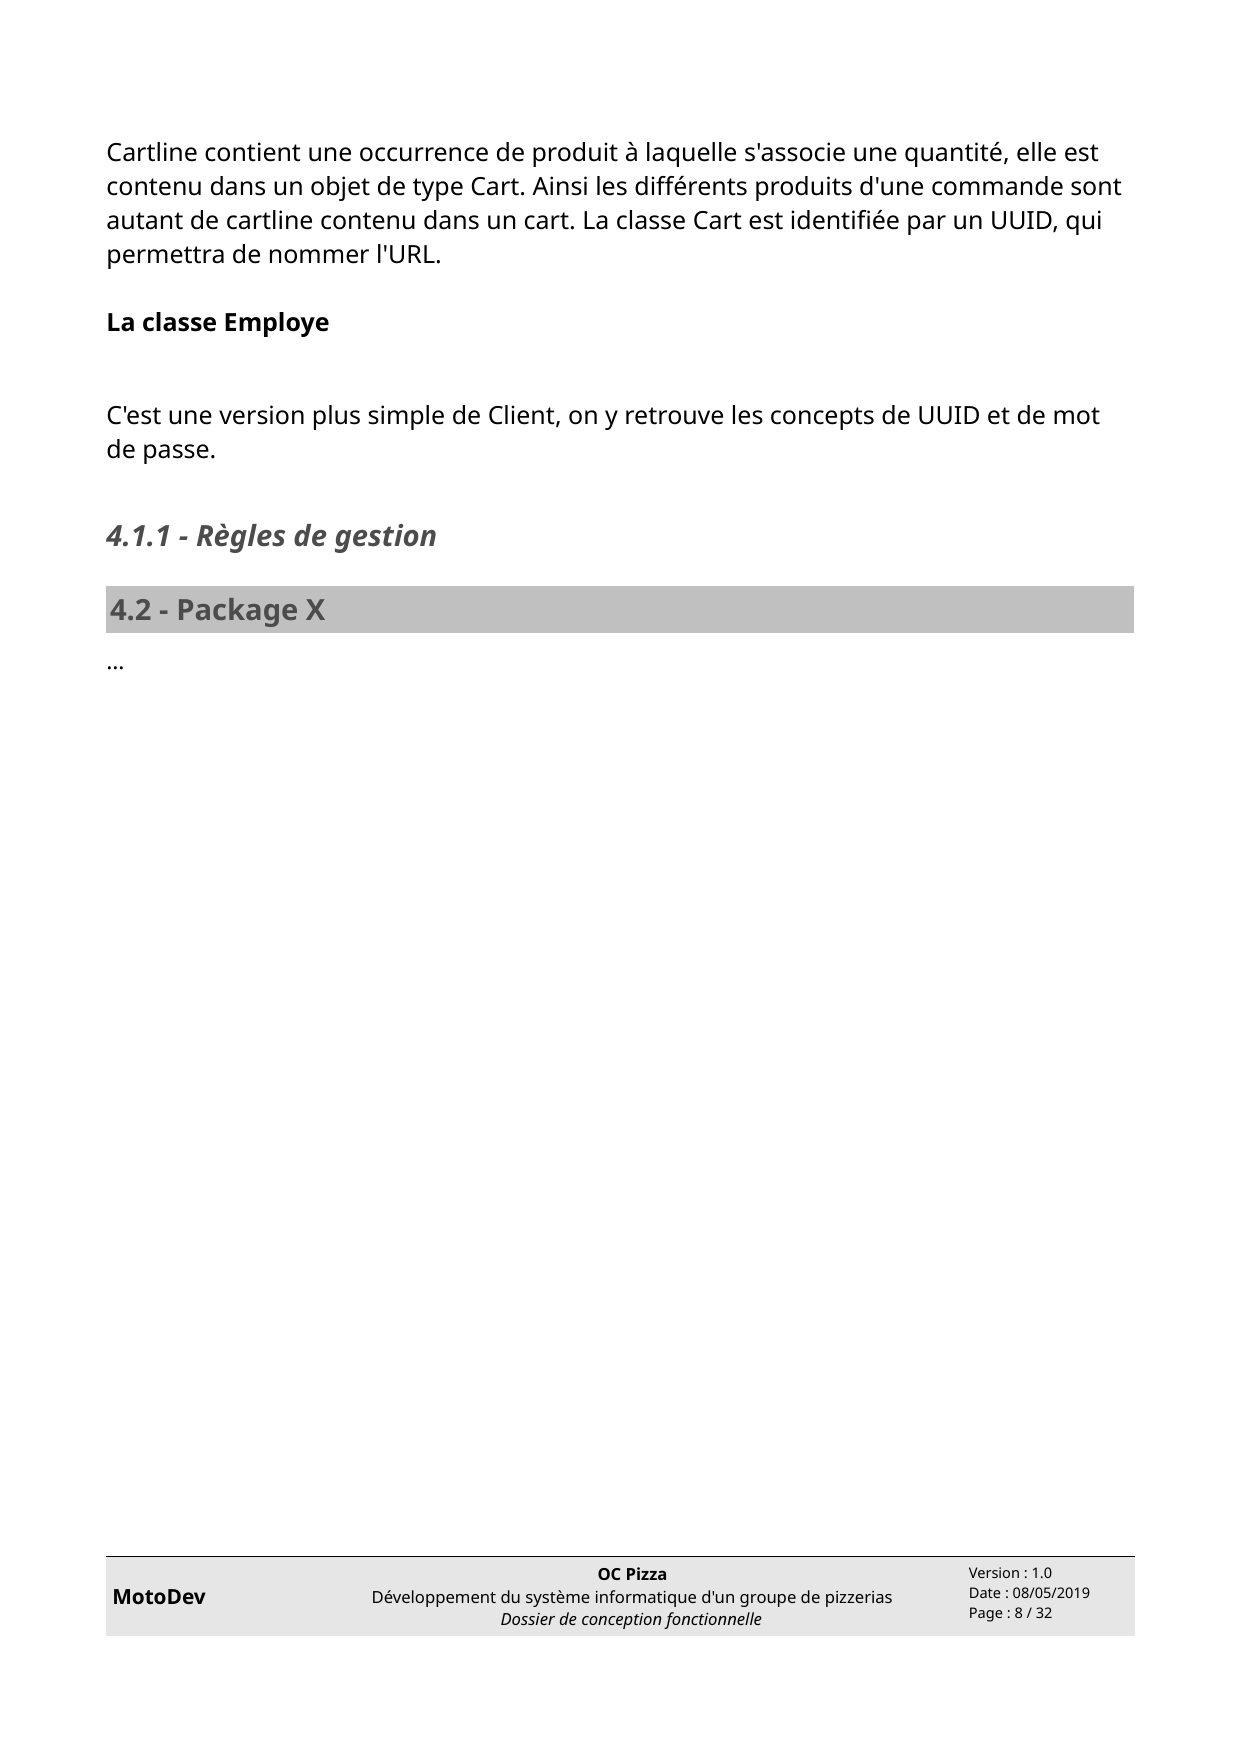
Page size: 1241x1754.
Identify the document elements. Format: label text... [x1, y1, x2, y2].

text C'est une version plus simple de Client, on y retrouve les concepts de UUID et de mot de passe. [106, 398, 1134, 466]
text Cartline contient une occurrence de produit à laquelle s'associe une quantité, elle est contenu dans un objet de type Cart. Ainsi les différents produits d'une commande sont autant de cartline contenu dans un cart. La classe Cart est identifiée par un UUID, qui permettra de nommer l'URL. [106, 134, 1134, 271]
subtitle Package X [107, 587, 1133, 632]
text La classe Employe [106, 305, 1134, 339]
subtitle Règles de gestion [106, 515, 1134, 555]
text … [106, 645, 1134, 676]
